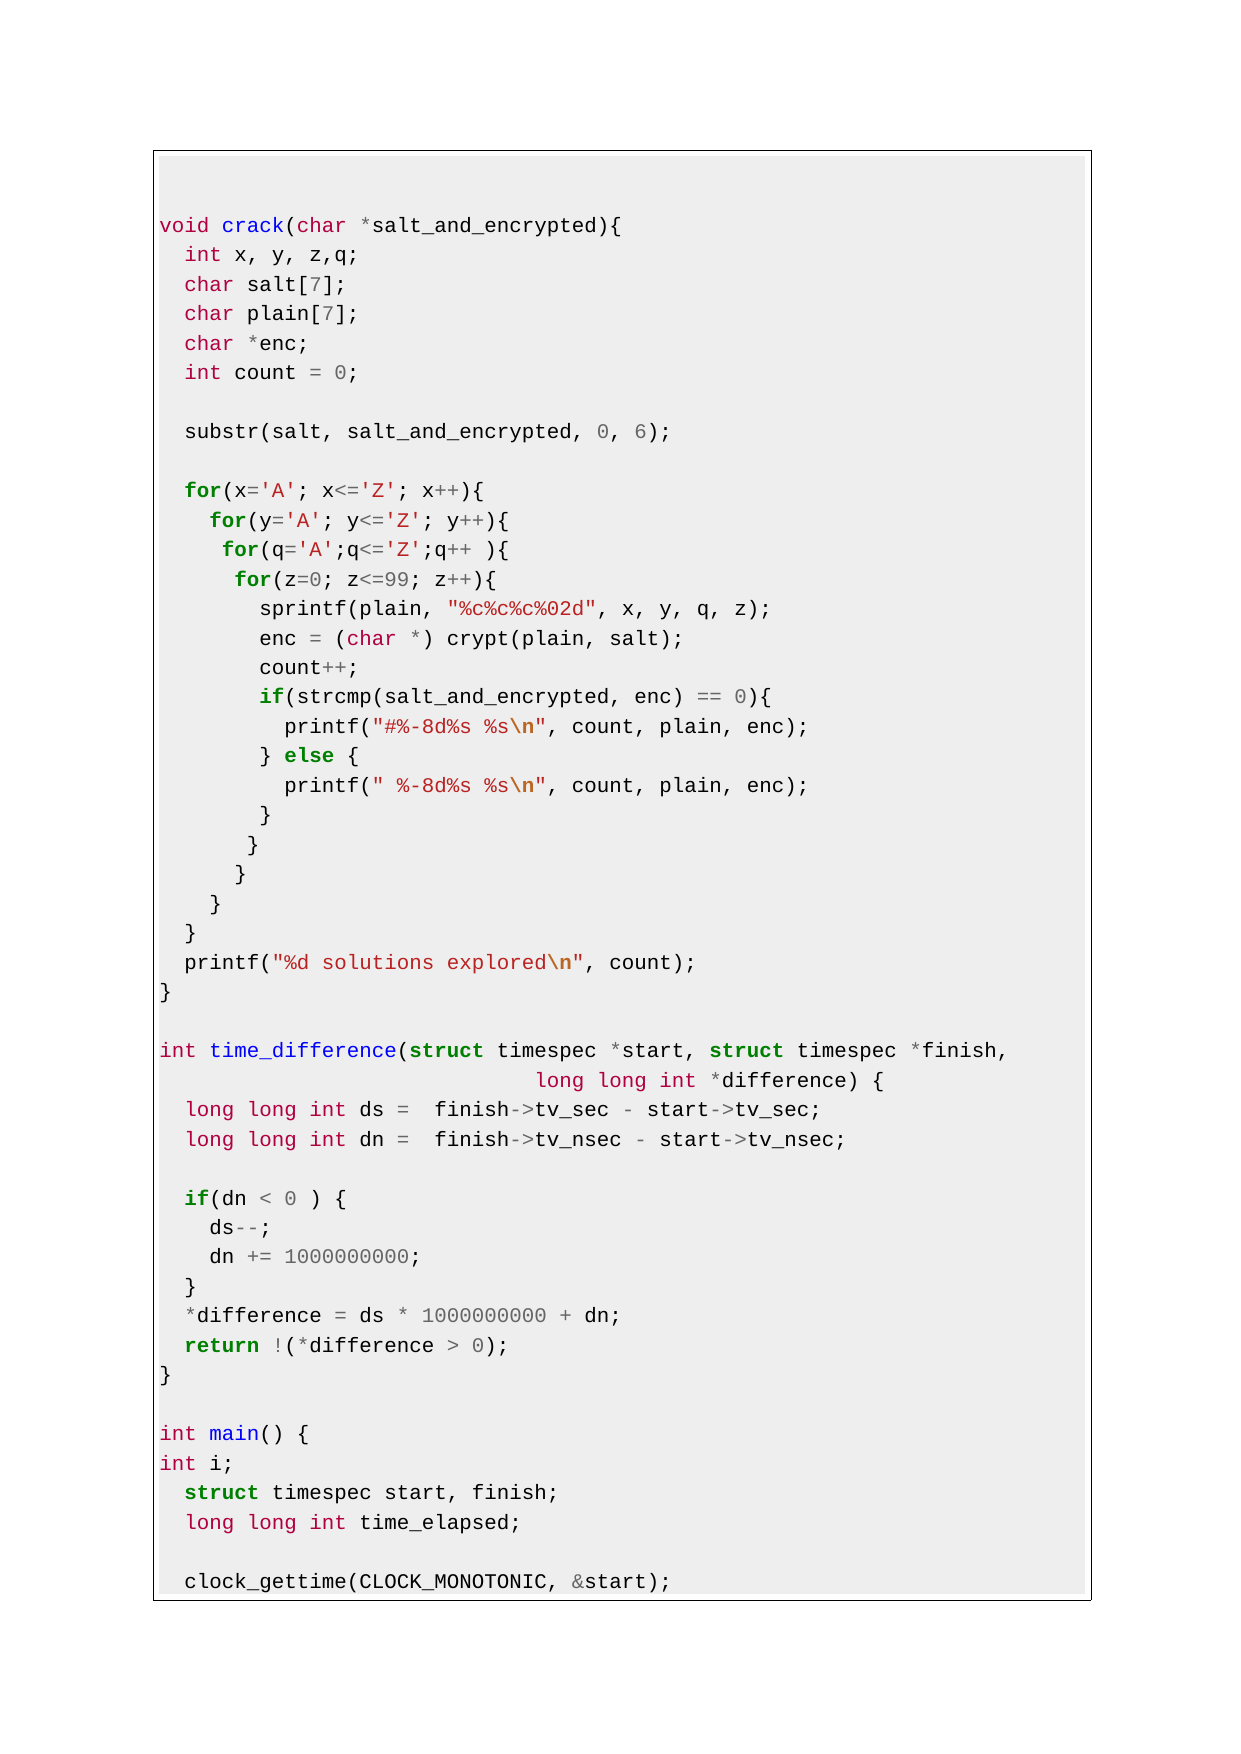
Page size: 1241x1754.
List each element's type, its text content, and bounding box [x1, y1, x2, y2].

table_header void crack(char *salt_and_encrypted){ int x, y, z,q; char salt[7]; char plain[7]; char *enc; int count = 0; substr(salt, salt_and_encrypted, 0, 6); for(x='A'; x<='Z'; x++){ for(y='A'; y<='Z'; y++){ for(q='A';q<='Z';q++ ){ for(z=0; z<=99; z++){ sprintf(plain, "%c%c%c%02d", x, y, q, z); enc = (char *) crypt(plain, salt); count++; if(strcmp(salt_and_encrypted, enc) == 0){ printf("#%-8d%s %s\n", count, plain, enc); } else { printf(" %-8d%s %s\n", count, plain, enc); } } } } } printf("%d solutions explored\n", count); } int time_difference(struct timespec *start, struct timespec *finish, long long int *difference) { long long int ds = finish->tv_sec - start->tv_sec; long long int dn = finish->tv_nsec - start->tv_nsec; if(dn < 0 ) { ds--; dn += 1000000000; } *difference = ds * 1000000000 + dn; return !(*difference > 0); } int main() { int i; struct timespec start, finish; long long int time_elapsed; clock_gettime(CLOCK_MONOTONIC, &start); [154, 151, 1091, 1600]
